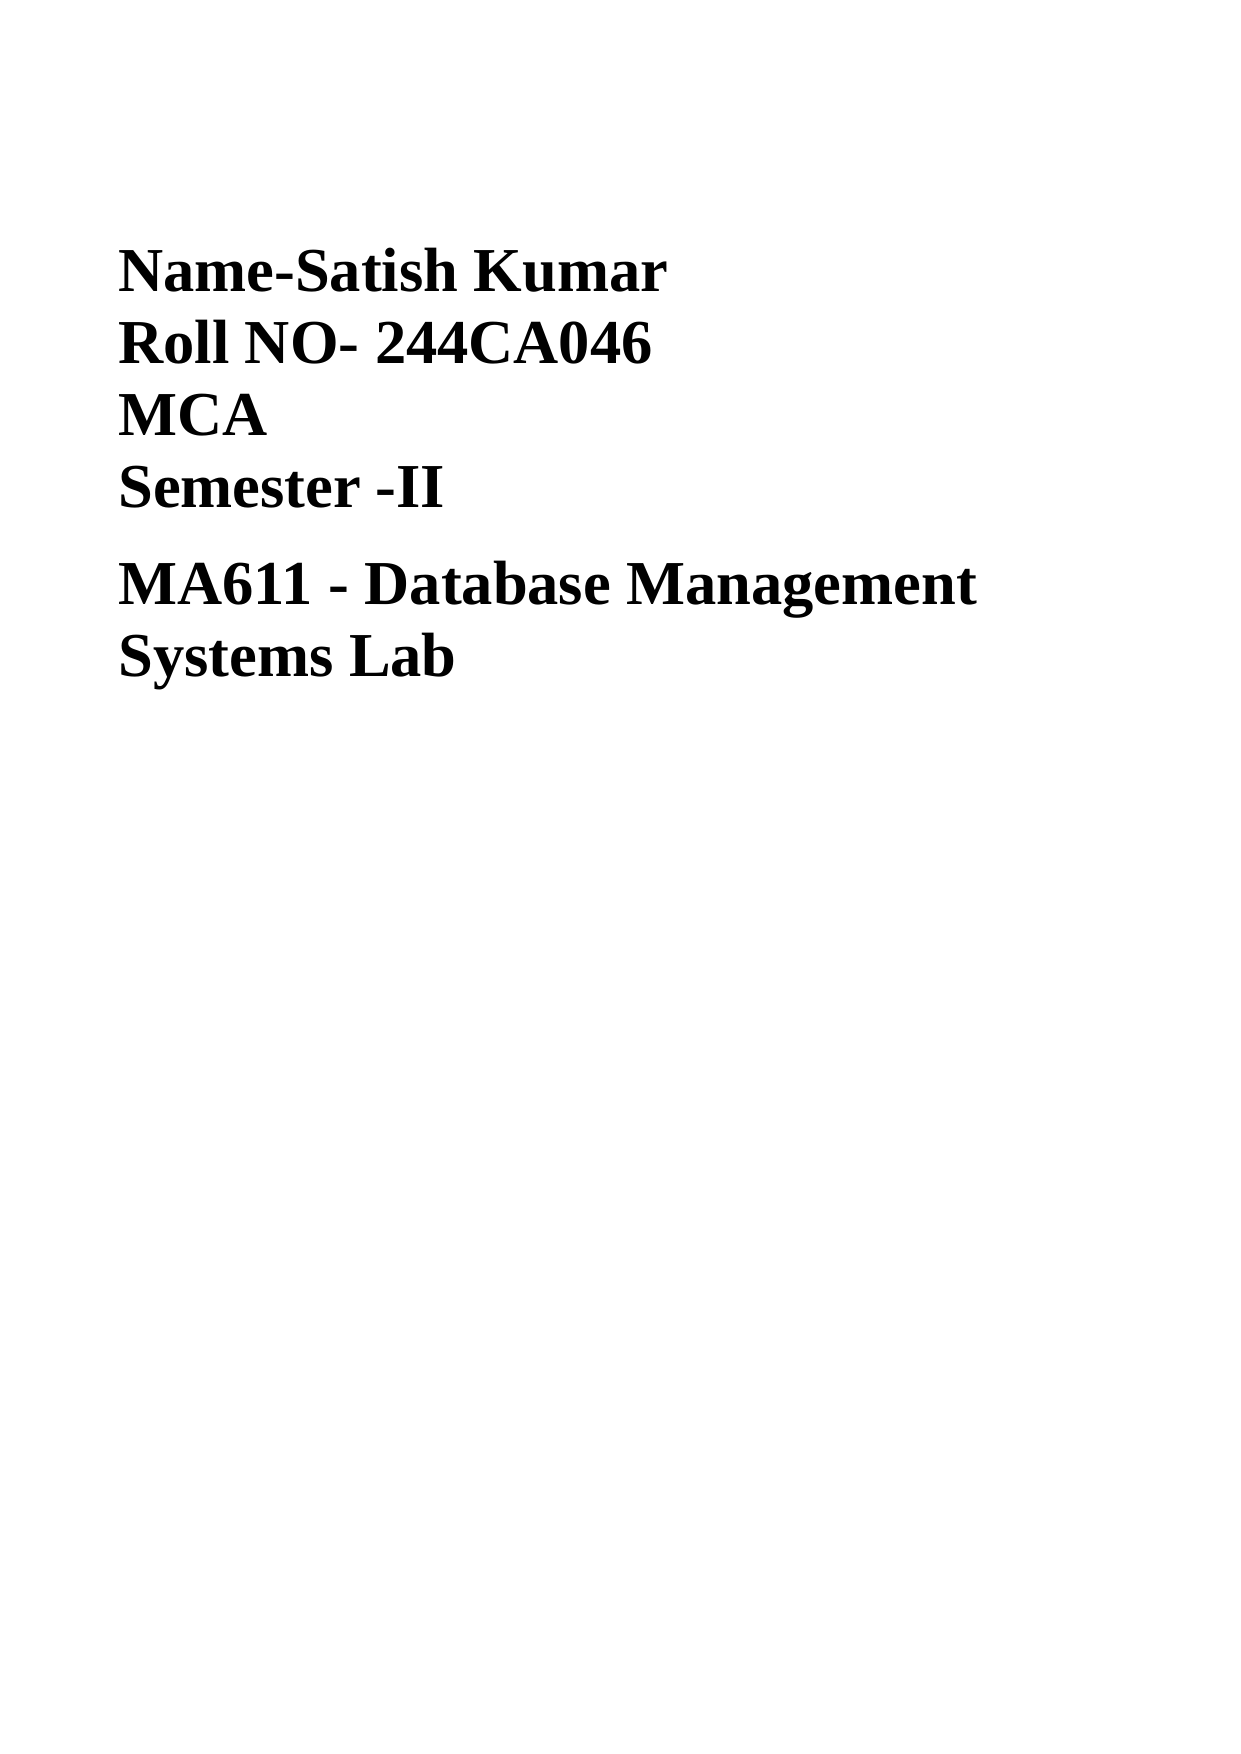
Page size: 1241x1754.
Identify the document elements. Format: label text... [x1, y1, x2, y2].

text Roll NO- 244CA046 [118, 305, 1122, 377]
text Name-Satish Kumar [118, 233, 1122, 305]
subtitle MA611 - Database Management Systems Lab [118, 546, 1122, 690]
text Semester -II [118, 449, 1122, 521]
text MCA [118, 377, 1122, 449]
